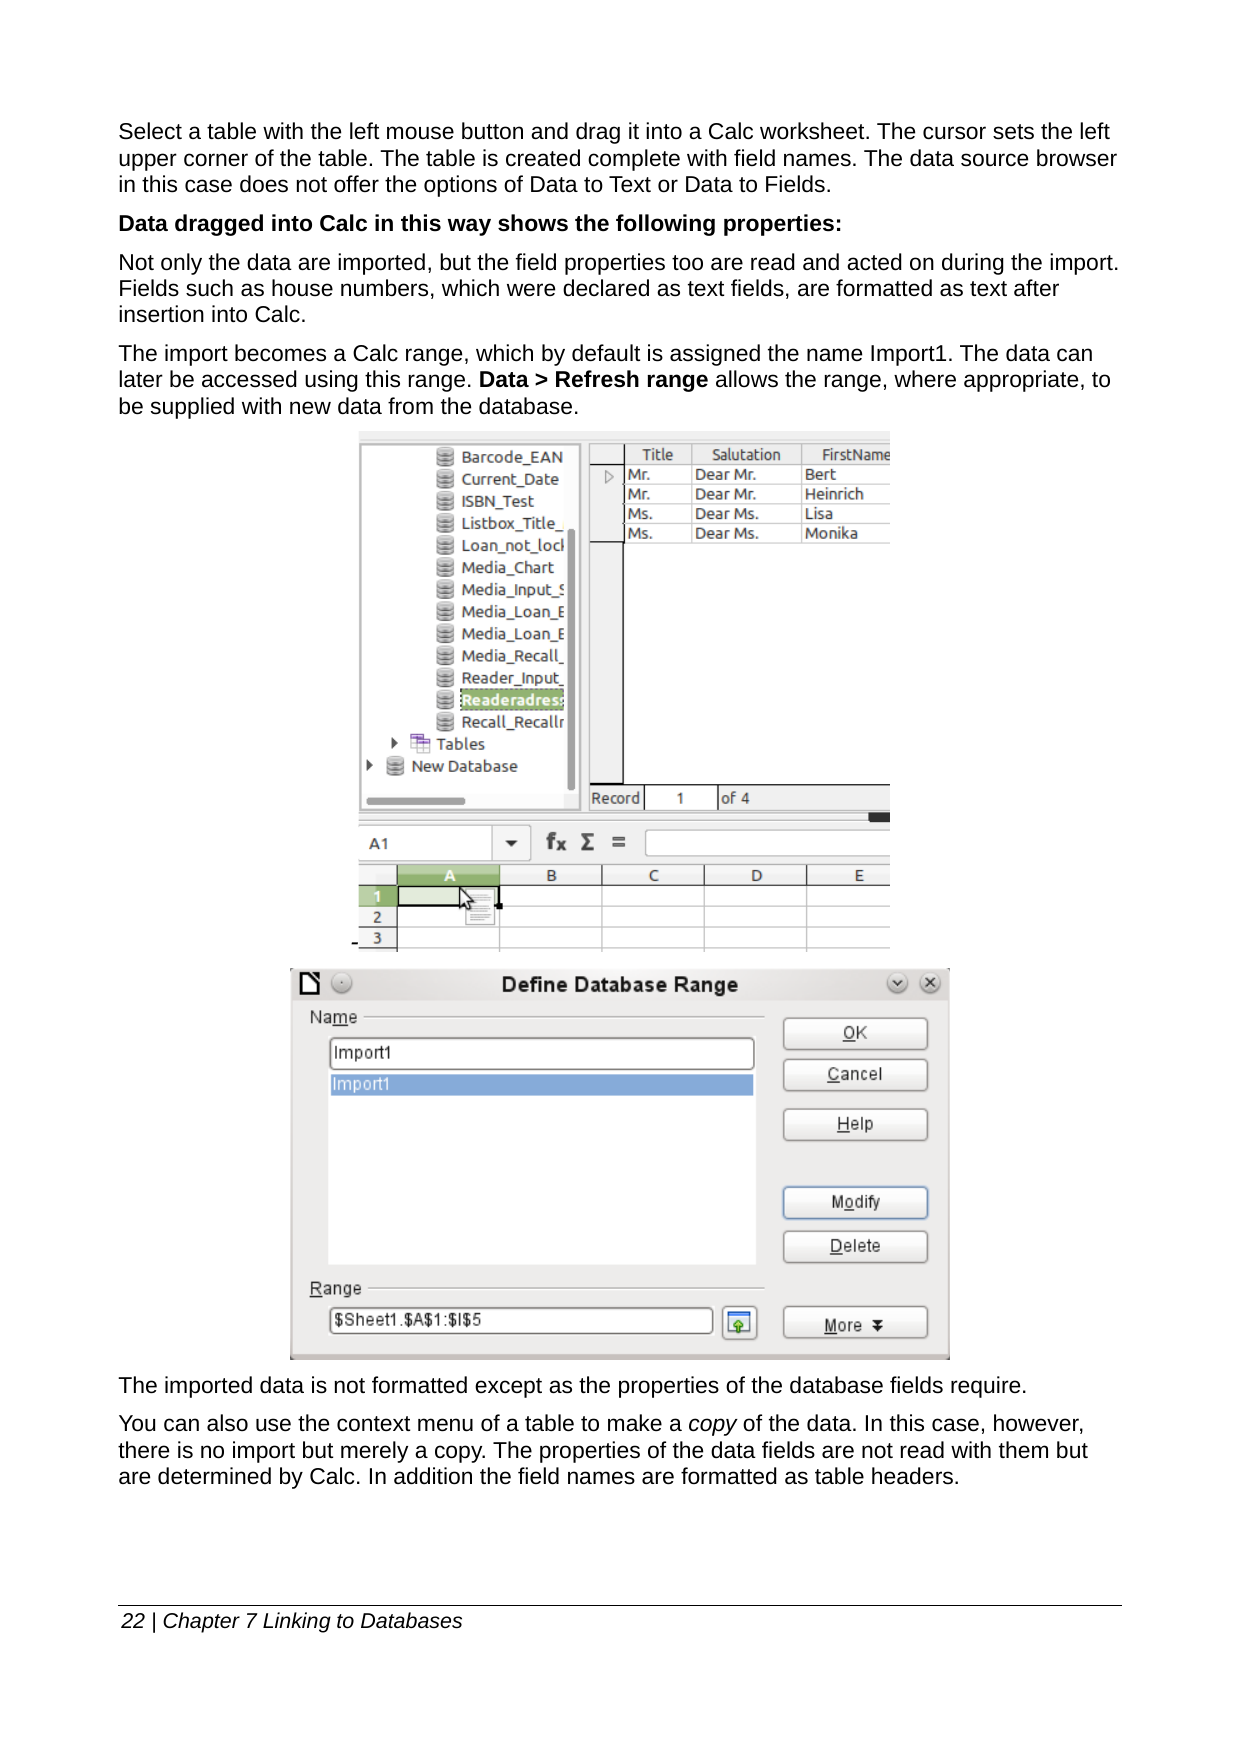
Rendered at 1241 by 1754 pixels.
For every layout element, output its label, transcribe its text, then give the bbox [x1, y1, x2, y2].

text Data dragged into Calc in this way shows the following properties: [118, 210, 1122, 236]
text Select a table with the left mouse button and drag it into a Calc worksheet. The cursor sets the left upper corner of the table. The table is created complete with field names. The data source browser in this case does not offer the options of Data to Text or Data to Fields. [118, 118, 1122, 197]
picture [290, 968, 950, 1360]
text The import becomes a Calc range, which by default is assigned the name Import1. The data can later be accessed using this range. Data > Refresh range allows the range, where appropriate, to be supplied with new data from the database. [118, 340, 1122, 419]
text Not only the data are imported, but the field properties too are read and acted on during the import. Fields such as house numbers, which were declared as text fields, are formatted as text after insertion into Calc. [118, 248, 1122, 328]
text You can also use the context menu of a table to make a copy of the data. In this case, however, there is no import but merely a copy. The properties of the data fields are not read with them but are determined by Calc. In addition the field names are formatted as table headers. [118, 1410, 1122, 1489]
text - [118, 432, 1122, 956]
text The imported data is not formatted except as the properties of the database fields require. [118, 1372, 1122, 1398]
picture [358, 431, 890, 952]
